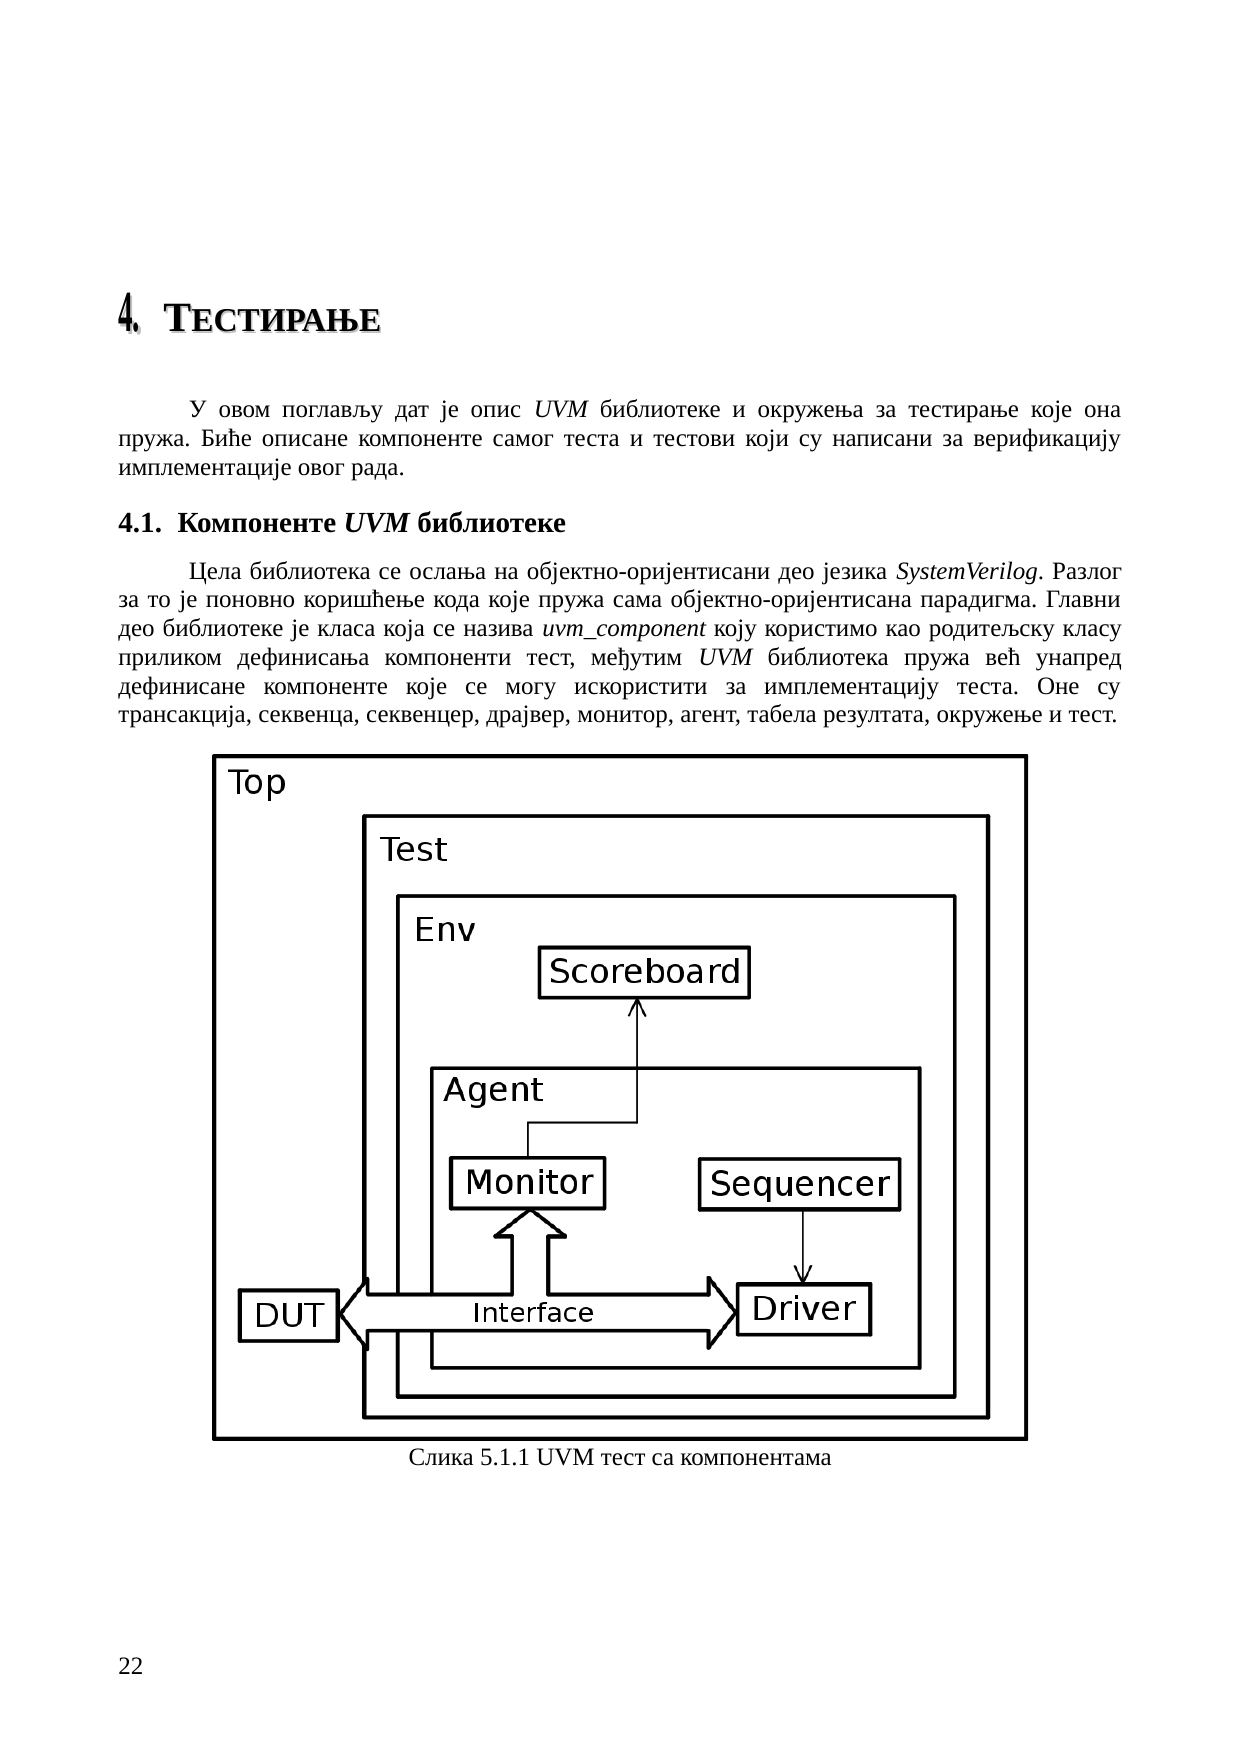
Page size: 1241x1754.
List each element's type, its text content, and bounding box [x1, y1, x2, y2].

text У овом поглављу дат је опис UVM библиотеке и окружења за тестирање које она пружа. Биће описане компоненте самог теста и тестови који су написани за верификацију имплементације овог рада. [118, 394, 1122, 481]
text Цела библиотека се ослања на објектно-оријентисани део језика SystemVerilog. Разлог за то је поновно коришћење кода које пружа сама објектно-оријентисана парадигма. Главни део библиотеке је класа која се назива uvm_component коју користимо као родитељску класу приликом дефинисања компоненти тест, међутим UVM библиотека пружа већ унапред дефинисане компоненте које се могу искористити за имплементацију теста. Оне су трансакција, секвенца, секвенцер, драјвер, монитор, агент, табела резултата, окружење и тест. [118, 556, 1122, 728]
subtitle Тестирање [118, 277, 1122, 344]
picture [211, 753, 1029, 1442]
text Слика 5.1.1 UVM тест са компонентама [212, 1442, 1028, 1470]
list Компоненте UVM библиотеке [118, 506, 1122, 539]
